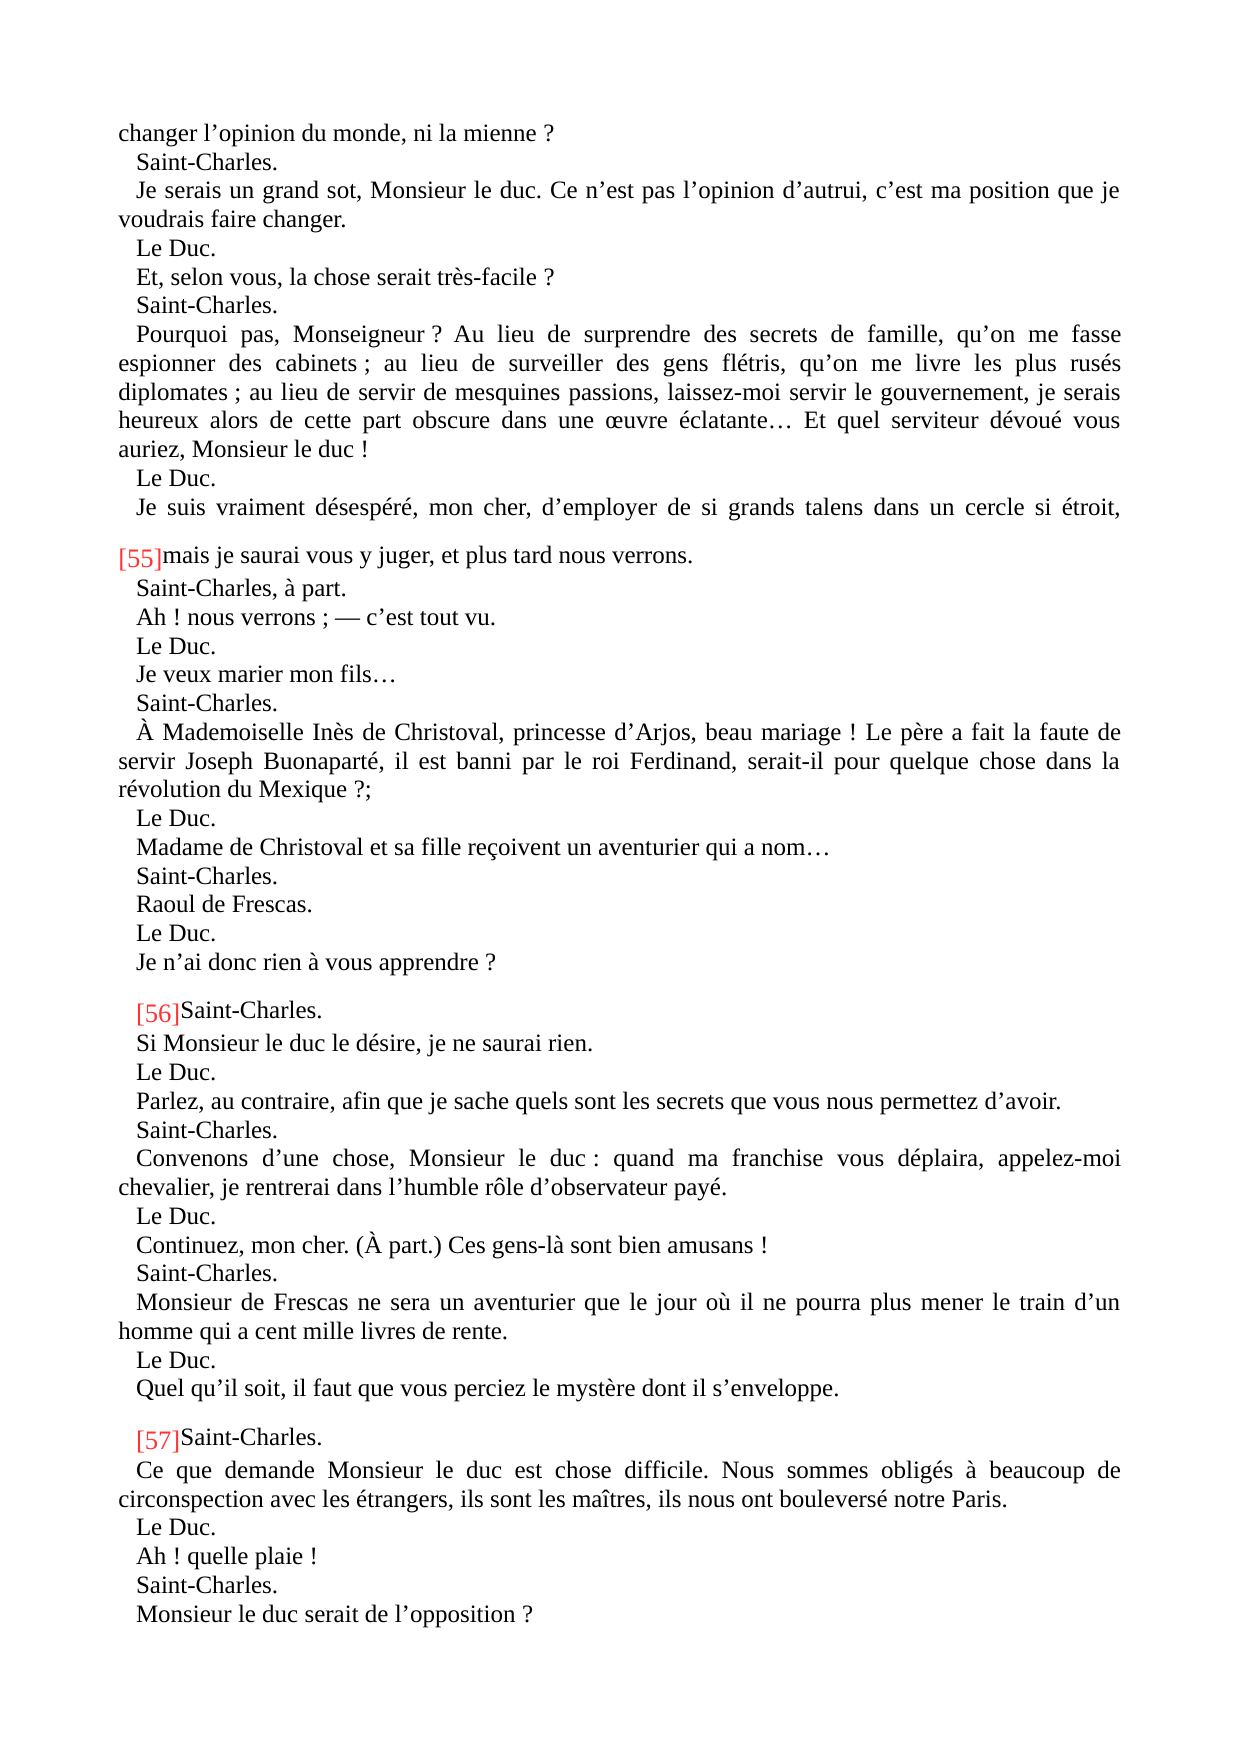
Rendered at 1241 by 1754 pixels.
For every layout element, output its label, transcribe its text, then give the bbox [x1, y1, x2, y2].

text Raoul de Frescas. [118, 889, 1122, 918]
text Si Monsieur le duc le désire, je ne saurai rien. [118, 1028, 1122, 1057]
text Je veux marier mon fils… [118, 659, 1122, 688]
text Saint-Charles. [118, 291, 1122, 319]
text Ah ! quelle plaie ! [118, 1541, 1122, 1570]
text Ce que demande Monsieur le duc est chose difficile. Nous sommes obligés à beaucoup de circonspection avec les étrangers, ils sont les maîtres, ils nous ont bouleversé notre Paris. [118, 1455, 1122, 1512]
text Le Duc. [118, 1512, 1122, 1541]
text Monsieur le duc serait de l’opposition ? [118, 1599, 1122, 1627]
text Convenons d’une chose, Monsieur le duc : quand ma franchise vous déplaira, appelez-moi chevalier, je rentrerai dans l’humble rôle d’observateur payé. [118, 1143, 1122, 1201]
text Saint-Charles. [118, 1258, 1122, 1287]
text À Mademoiselle Inès de Christoval, princesse d’Arjos, beau mariage ! Le père a fait la faute de servir Joseph Buonaparté, il est banni par le roi Ferdinand, serait-il pour quelque chose dans la révolution du Mexique ?; [118, 717, 1122, 803]
text Saint-Charles. [118, 688, 1122, 717]
text Parlez, au contraire, afin que je sache quels sont les secrets que vous nous permettez d’avoir. [118, 1086, 1122, 1115]
text Saint-Charles. [118, 1570, 1122, 1599]
text Le Duc. [118, 1345, 1122, 1373]
text Monsieur de Frescas ne sera un aventurier que le jour où il ne pourra plus mener le train d’un homme qui a cent mille livres de rente. [118, 1287, 1122, 1345]
text Le Duc. [118, 803, 1122, 832]
text Le Duc. [118, 631, 1122, 659]
text Pourquoi pas, Monseigneur ? Au lieu de surprendre des secrets de famille, qu’on me fasse espionner des cabinets ; au lieu de surveiller des gens flétris, qu’on me livre les plus rusés diplomates ; au lieu de servir de mesquines passions, laissez-moi servir le gouvernement, je serais heureux alors de cette part obscure dans une œuvre éclatante… Et quel serviteur dévoué vous auriez, Monsieur le duc ! [118, 319, 1122, 463]
text Le Duc. [118, 1201, 1122, 1230]
text Et, selon vous, la chose serait très-facile ? [118, 262, 1122, 291]
text Saint-Charles. [118, 1115, 1122, 1143]
text Je suis vraiment désespéré, mon cher, d’employer de si grands talens dans un cercle si étroit, [55]mais je saurai vous y juger, et plus tard nous verrons. [118, 492, 1122, 573]
text Continuez, mon cher. (À part.) Ces gens-là sont bien amusans ! [118, 1230, 1122, 1258]
text Je n’ai donc rien à vous apprendre ? [118, 947, 1122, 976]
text Le Duc. [118, 918, 1122, 947]
text Le Duc. [118, 233, 1122, 262]
text changer l’opinion du monde, ni la mienne ? [118, 118, 1122, 147]
text Quel qu’il soit, il faut que vous perciez le mystère dont il s’enveloppe. [118, 1373, 1122, 1402]
text [57]Saint-Charles. [118, 1402, 1122, 1455]
text [56]Saint-Charles. [118, 976, 1122, 1028]
text Je serais un grand sot, Monsieur le duc. Ce n’est pas l’opinion d’autrui, c’est ma position que je voudrais faire changer. [118, 176, 1122, 233]
text Ah ! nous verrons ; — c’est tout vu. [118, 602, 1122, 631]
text Saint-Charles. [118, 861, 1122, 889]
text Saint-Charles. [118, 147, 1122, 176]
text Saint-Charles, à part. [118, 573, 1122, 602]
text Le Duc. [118, 463, 1122, 492]
text Le Duc. [118, 1057, 1122, 1086]
text Madame de Christoval et sa fille reçoivent un aventurier qui a nom… [118, 832, 1122, 861]
